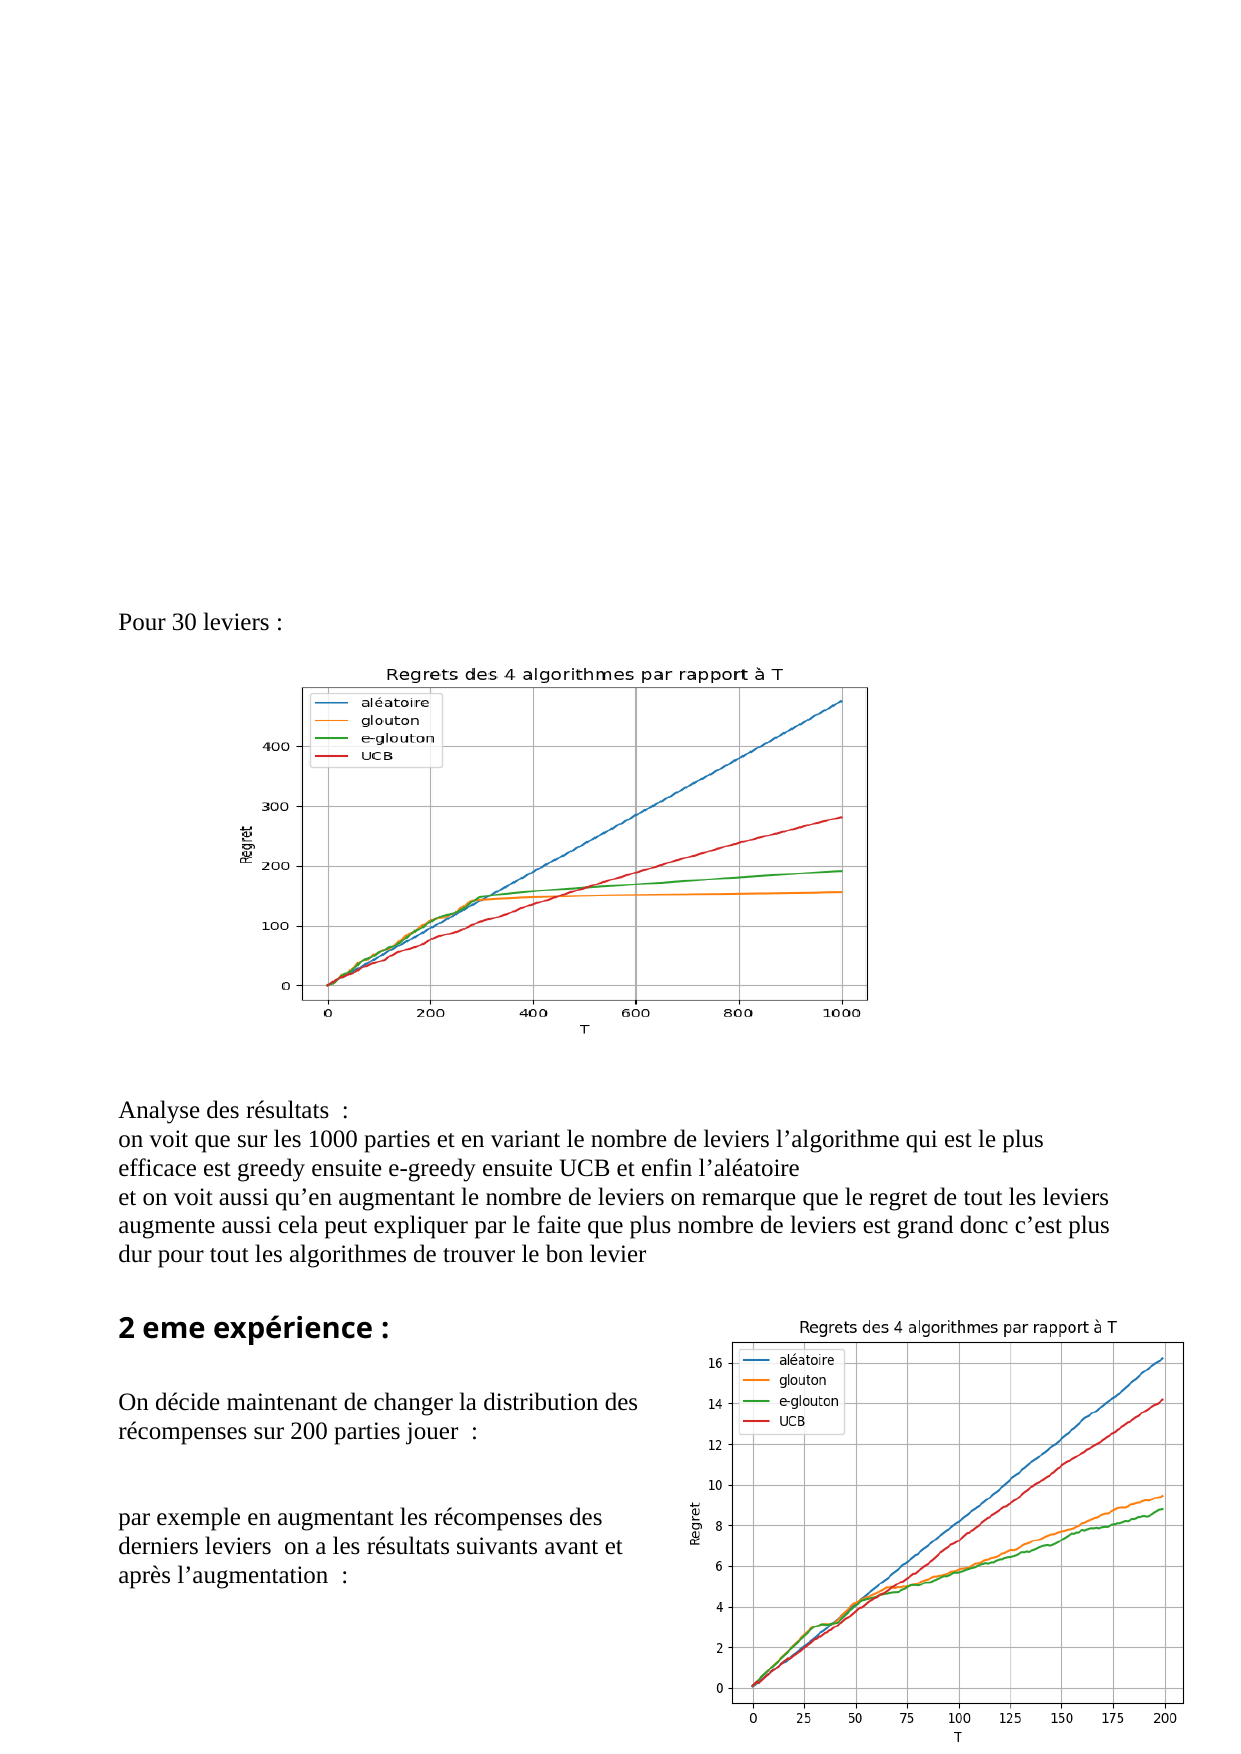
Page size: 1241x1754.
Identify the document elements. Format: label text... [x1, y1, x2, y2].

picture [659, 1285, 1240, 1754]
text Pour 30 leviers : [118, 607, 1122, 636]
text 2 eme expérience : [118, 1308, 659, 1347]
text et on voit aussi qu’en augmentant le nombre de leviers on remarque que le regret de tout les leviers augmente aussi cela peut expliquer par le faite que plus nombre de leviers est grand donc c’est plus dur pour tout les algorithmes de trouver le bon levier [118, 1182, 1122, 1268]
text par exemple en augmentant les récompenses des derniers leviers on a les résultats suivants avant et après l’augmentation : [118, 1502, 659, 1588]
text on voit que sur les 1000 parties et en variant le nombre de leviers l’algorithme qui est le plus efficace est greedy ensuite e-greedy ensuite UCB et enfin l’aléatoire [118, 1124, 1122, 1182]
text On décide maintenant de changer la distribution des récompenses sur 200 parties jouer : [118, 1387, 659, 1445]
picture [211, 638, 940, 1044]
text Analyse des résultats : [118, 1096, 1122, 1124]
